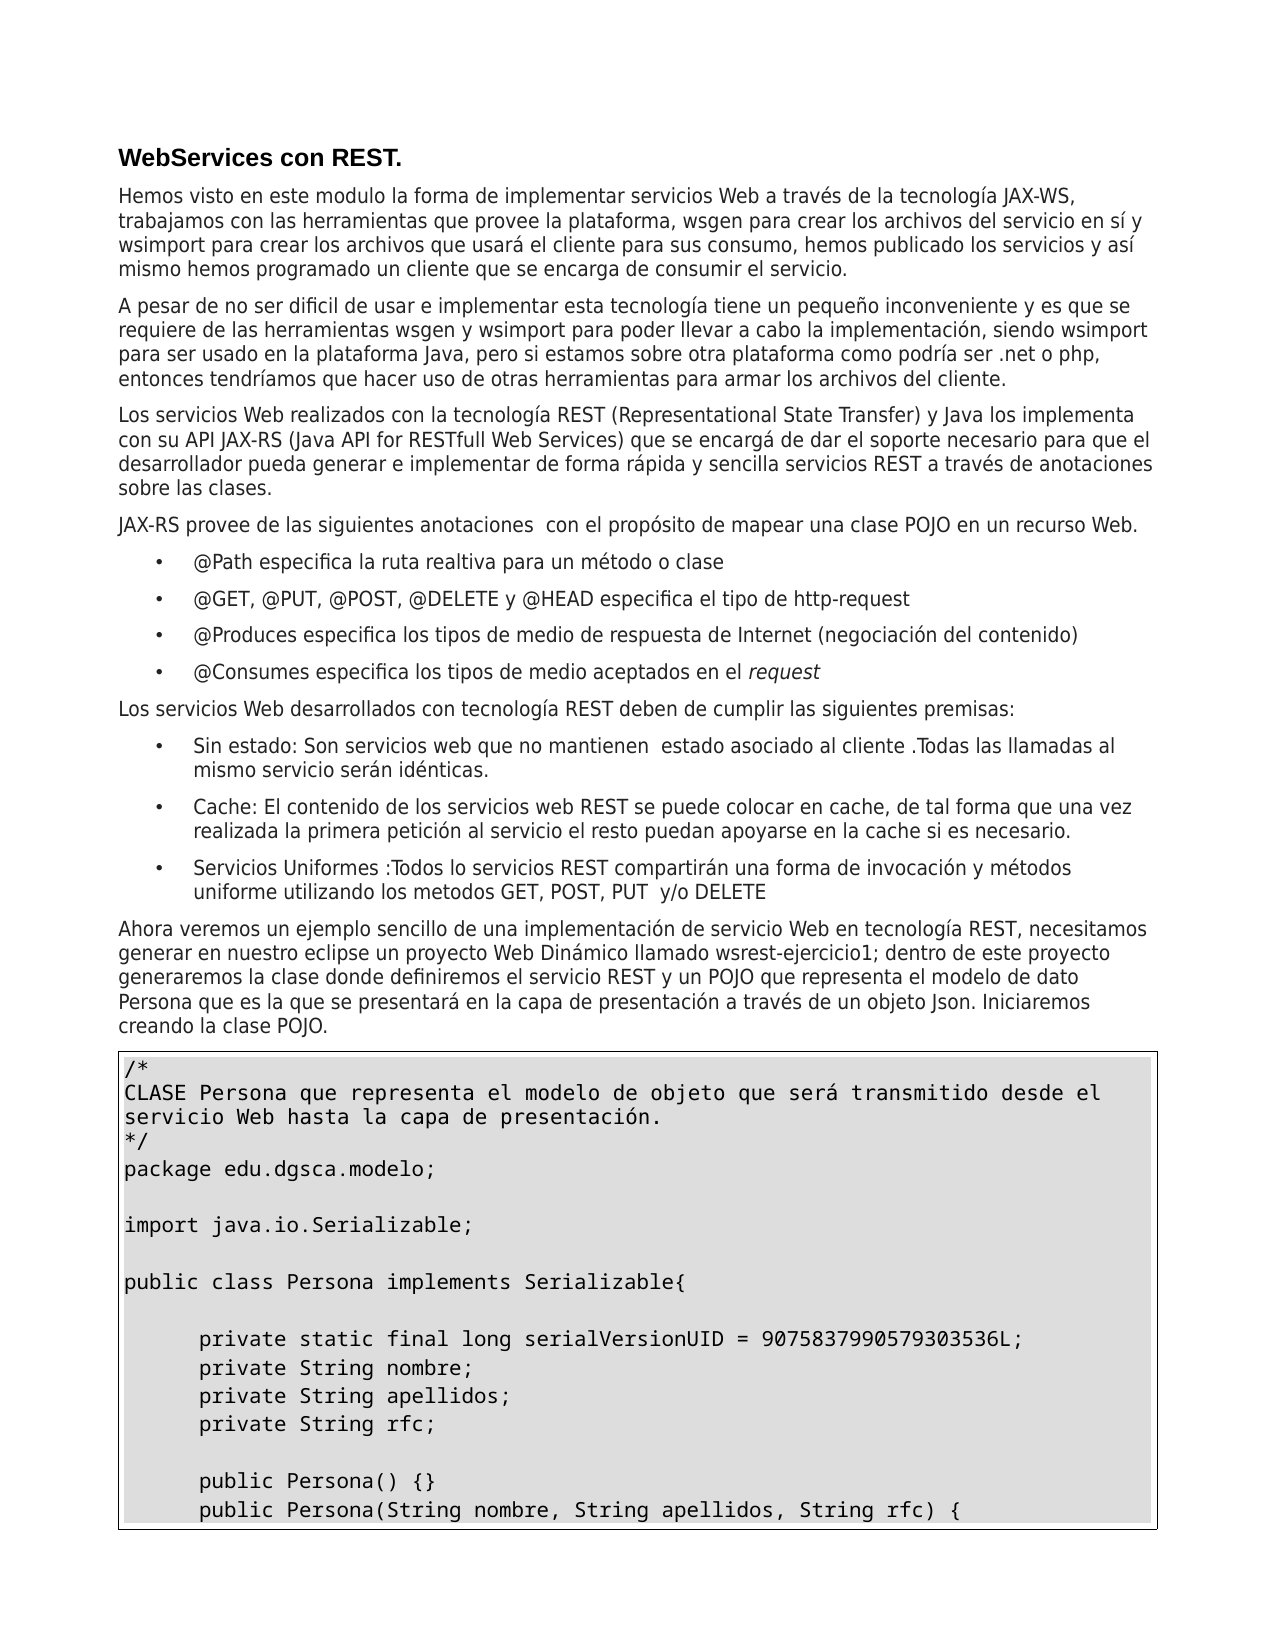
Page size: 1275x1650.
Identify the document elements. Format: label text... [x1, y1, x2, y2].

table_header /* CLASE Persona que representa el modelo de objeto que será transmitido desde el servicio Web hasta la capa de presentación. */ package edu.dgsca.modelo; import java.io.Serializable; public class Persona implements Serializable{ private static final long serialVersionUID = 9075837990579303536L; private String nombre; private String apellidos; private String rfc; public Persona() {} public Persona(String nombre, String apellidos, String rfc) { [119, 1052, 1157, 1529]
list Sin estado: Son servicios web que no mantienen estado asociado al cliente .Todas las llamadas al mismo servicio serán idénticas. [156, 734, 1157, 782]
text JAX-RS provee de las siguientes anotaciones con el propósito de mapear una clase POJO en un recurso Web. [118, 513, 1157, 537]
text Los servicios Web desarrollados con tecnología REST deben de cumplir las siguientes premisas: [118, 697, 1157, 721]
list @GET, @PUT, @POST, @DELETE y @HEAD especifica el tipo de http-request [156, 587, 1157, 611]
list @Produces especifica los tipos de medio de respuesta de Internet (negociación del contenido) [156, 623, 1157, 648]
list @Consumes especifica los tipos de medio aceptados en el request [156, 660, 1157, 684]
list @Path especifica la ruta realtiva para un método o clase [156, 550, 1157, 574]
text Ahora veremos un ejemplo sencillo de una implementación de servicio Web en tecnología REST, necesitamos generar en nuestro eclipse un proyecto Web Dinámico llamado wsrest-ejercicio1; dentro de este proyecto generaremos la clase donde definiremos el servicio REST y un POJO que representa el modelo de dato Persona que es la que se presentará en la capa de presentación a través de un objeto Json. Iniciaremos creando la clase POJO. [118, 917, 1157, 1038]
subtitle WebServices con REST. [118, 143, 1157, 172]
text A pesar de no ser dificil de usar e implementar esta tecnología tiene un pequeño inconveniente y es que se requiere de las herramientas wsgen y wsimport para poder llevar a cabo la implementación, siendo wsimport para ser usado en la plataforma Java, pero si estamos sobre otra plataforma como podría ser .net o php, entonces tendríamos que hacer uso de otras herramientas para armar los archivos del cliente. [118, 294, 1157, 391]
text Hemos visto en este modulo la forma de implementar servicios Web a través de la tecnología JAX-WS, trabajamos con las herramientas que provee la plataforma, wsgen para crear los archivos del servicio en sí y wsimport para crear los archivos que usará el cliente para sus consumo, hemos publicado los servicios y así mismo hemos programado un cliente que se encarga de consumir el servicio. [118, 184, 1157, 281]
list Servicios Uniformes :Todos lo servicios REST compartirán una forma de invocación y métodos uniforme utilizando los metodos GET, POST, PUT y/o DELETE [156, 856, 1157, 904]
text Los servicios Web realizados con la tecnología REST (Representational State Transfer) y Java los implementa con su API JAX-RS (Java API for RESTfull Web Services) que se encargá de dar el soporte necesario para que el desarrollador pueda generar e implementar de forma rápida y sencilla servicios REST a través de anotaciones sobre las clases. [118, 403, 1157, 501]
list Cache: El contenido de los servicios web REST se puede colocar en cache, de tal forma que una vez realizada la primera petición al servicio el resto puedan apoyarse en la cache si es necesario. [156, 795, 1157, 843]
